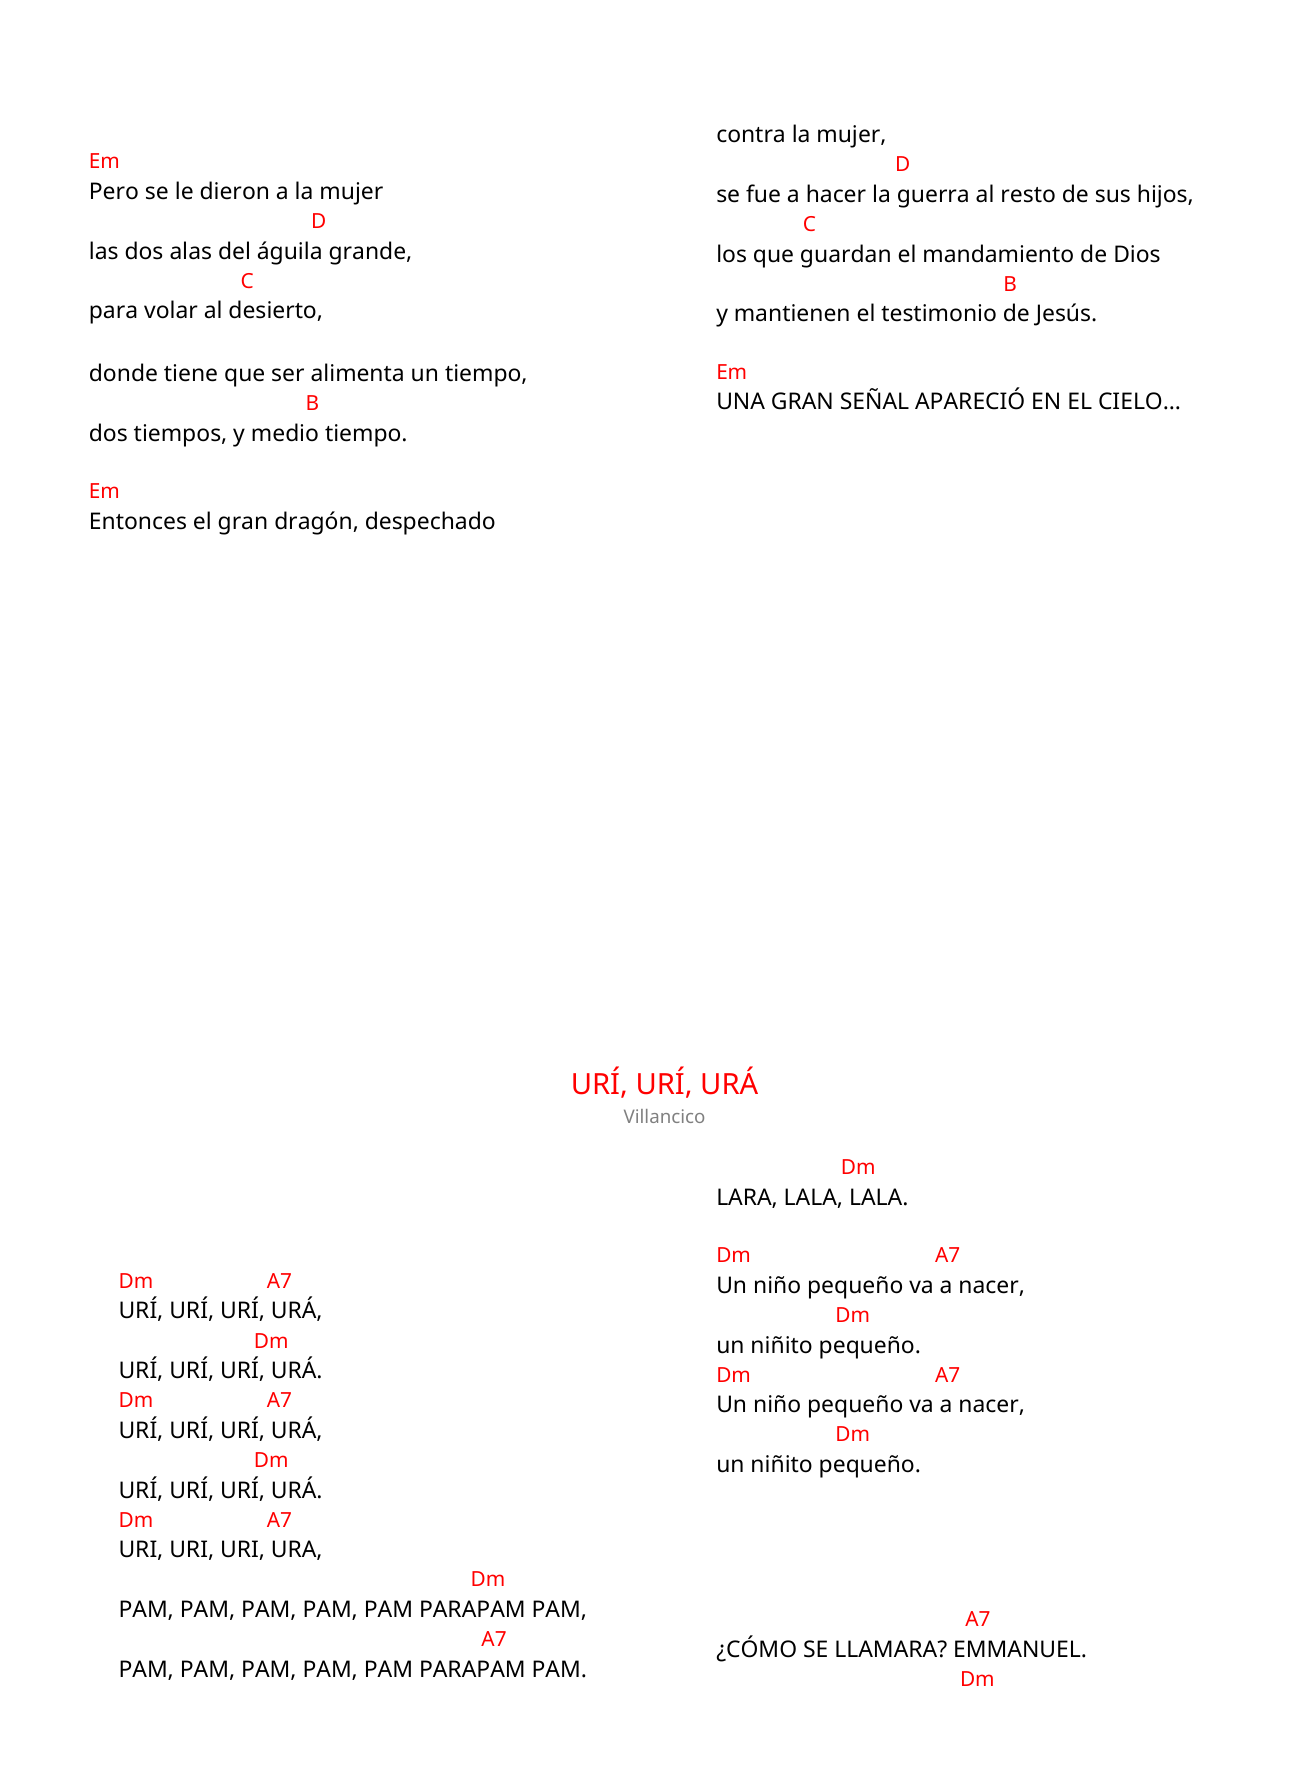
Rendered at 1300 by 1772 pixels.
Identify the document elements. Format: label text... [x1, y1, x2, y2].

text URI, URI, URI, URA, [118, 1533, 613, 1564]
text Dm [716, 1300, 1211, 1328]
text Pero se le dieron a la mujer [89, 175, 613, 206]
text Dm [716, 1419, 1211, 1448]
text contra la mujer, [716, 118, 1240, 149]
text un niñito pequeño. [716, 1448, 1211, 1479]
text dos tiempos, y medio tiempo. [89, 417, 613, 448]
text Dm A7 [716, 1360, 1211, 1388]
text D [89, 206, 613, 235]
text Entonces el gran dragón, despechado [89, 505, 613, 536]
text Dm [118, 1445, 613, 1473]
text Dm [716, 1664, 1211, 1692]
text PAM, PAM, PAM, PAM, PAM PARAPAM PAM. [118, 1653, 613, 1684]
text ¿CÓMO SE LLAMARA? EMMANUEL. [716, 1633, 1211, 1664]
text las dos alas del águila grande, [89, 235, 613, 266]
text URÍ, URÍ, URÁ [118, 1063, 1211, 1103]
text PAM, PAM, PAM, PAM, PAM PARAPAM PAM, [118, 1593, 613, 1624]
text Dm [118, 1326, 613, 1354]
text se fue a hacer la guerra al resto de sus hijos, [716, 178, 1240, 209]
text A7 [118, 1624, 613, 1653]
text C [716, 209, 1240, 237]
text Dm A7 [716, 1240, 1211, 1269]
text LARA, LALA, LALA. [716, 1181, 1211, 1212]
text D [716, 149, 1240, 178]
text un niñito pequeño. [716, 1328, 1211, 1360]
text Un niño pequeño va a nacer, [716, 1269, 1211, 1300]
text Em [89, 147, 613, 175]
text Dm A7 [118, 1385, 613, 1414]
text URÍ, URÍ, URÍ, URÁ. [118, 1473, 613, 1505]
text donde tiene que ser alimenta un tiempo, [89, 357, 613, 388]
text B [89, 388, 613, 417]
text URÍ, URÍ, URÍ, URÁ, [118, 1414, 613, 1445]
text Dm [118, 1564, 613, 1593]
text Villancico [118, 1103, 1211, 1129]
text UNA GRAN SEÑAL APARECIÓ EN EL CIELO… [716, 385, 1240, 417]
text Dm [716, 1152, 1211, 1181]
text para volar al desierto, [89, 294, 613, 326]
text los que guardan el mandamiento de Dios [716, 237, 1240, 269]
text URÍ, URÍ, URÍ, URÁ. [118, 1354, 613, 1385]
text B [716, 269, 1240, 297]
text Un niño pequeño va a nacer, [716, 1388, 1211, 1419]
text y mantienen el testimonio de Jesús. [716, 297, 1240, 328]
text Dm A7 [118, 1505, 613, 1533]
text A7 [716, 1604, 1211, 1633]
text Em [89, 476, 613, 505]
text URÍ, URÍ, URÍ, URÁ, [118, 1294, 613, 1326]
text Dm A7 [118, 1266, 613, 1294]
text Em [716, 357, 1240, 385]
text C [89, 266, 613, 294]
